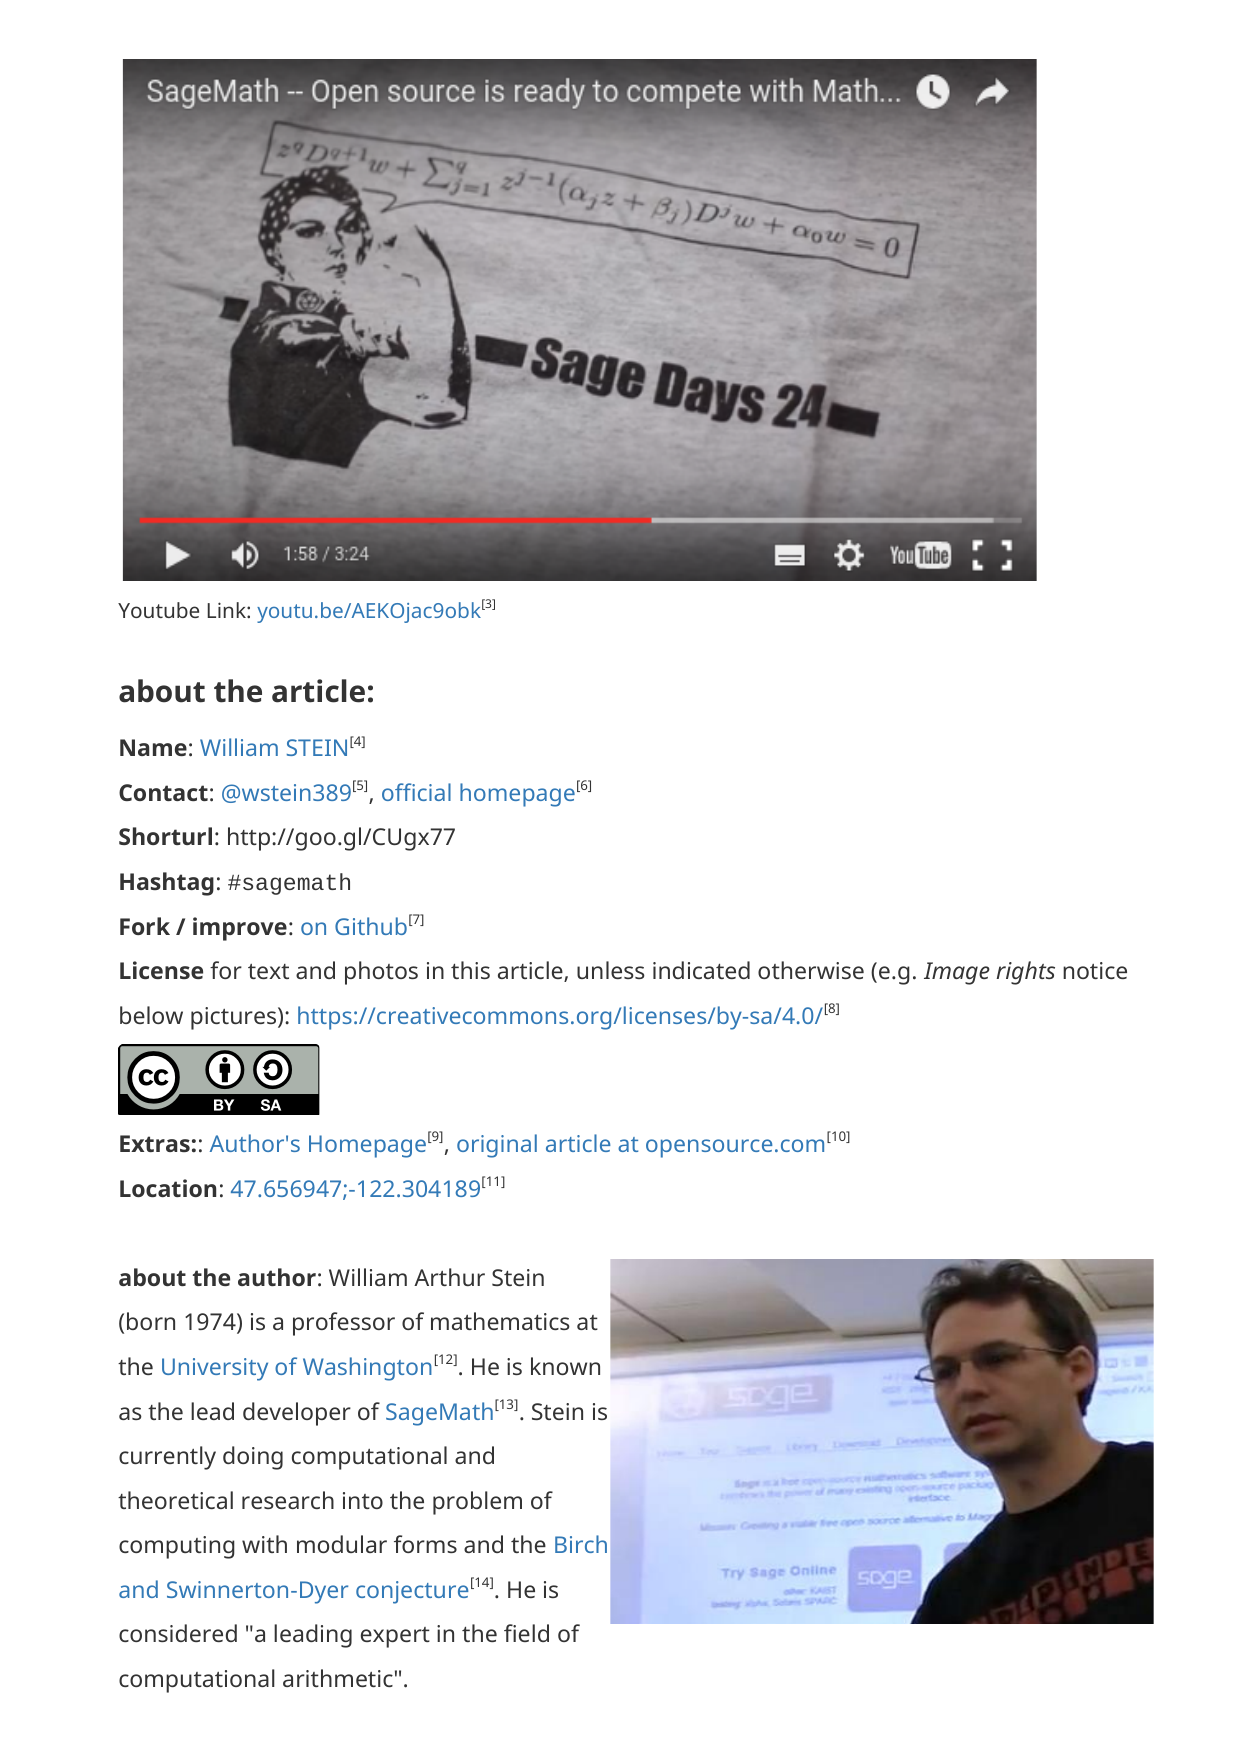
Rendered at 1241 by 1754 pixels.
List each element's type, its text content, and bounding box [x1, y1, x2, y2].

subtitle about the article: [118, 671, 1181, 712]
picture [118, 1044, 320, 1115]
text about the author: William Arthur Stein (born 1974) is a professor of mathematics at the University of Washington. He is known as the lead developer of SageMath. Stein is currently doing computational and theoretical research into the problem of computing with modular forms and the Birch and Swinnerton-Dyer conjecture. He is considered "a leading expert in the field of computational arithmetic". [118, 1217, 1181, 1694]
text Name: William STEIN Contact: @wstein389, official homepage Shorturl: http://goo.gl/CUgx77 Hashtag: #sagemath Fork / improve: on Github License for text and photos in this article, unless indicated otherwise (e.g. Image rights notice below pictures): https://creativecommons.org/licenses/by-sa/4.0/ [118, 732, 1181, 1031]
picture [610, 1259, 1154, 1624]
picture [122, 59, 1037, 581]
text Extras:: Author's Homepage, original article at opensource.com Location: 47.656947;-122.304189 [118, 1044, 1181, 1204]
text Youtube Link: youtu.be/AEKOjac9obk [118, 59, 1181, 625]
